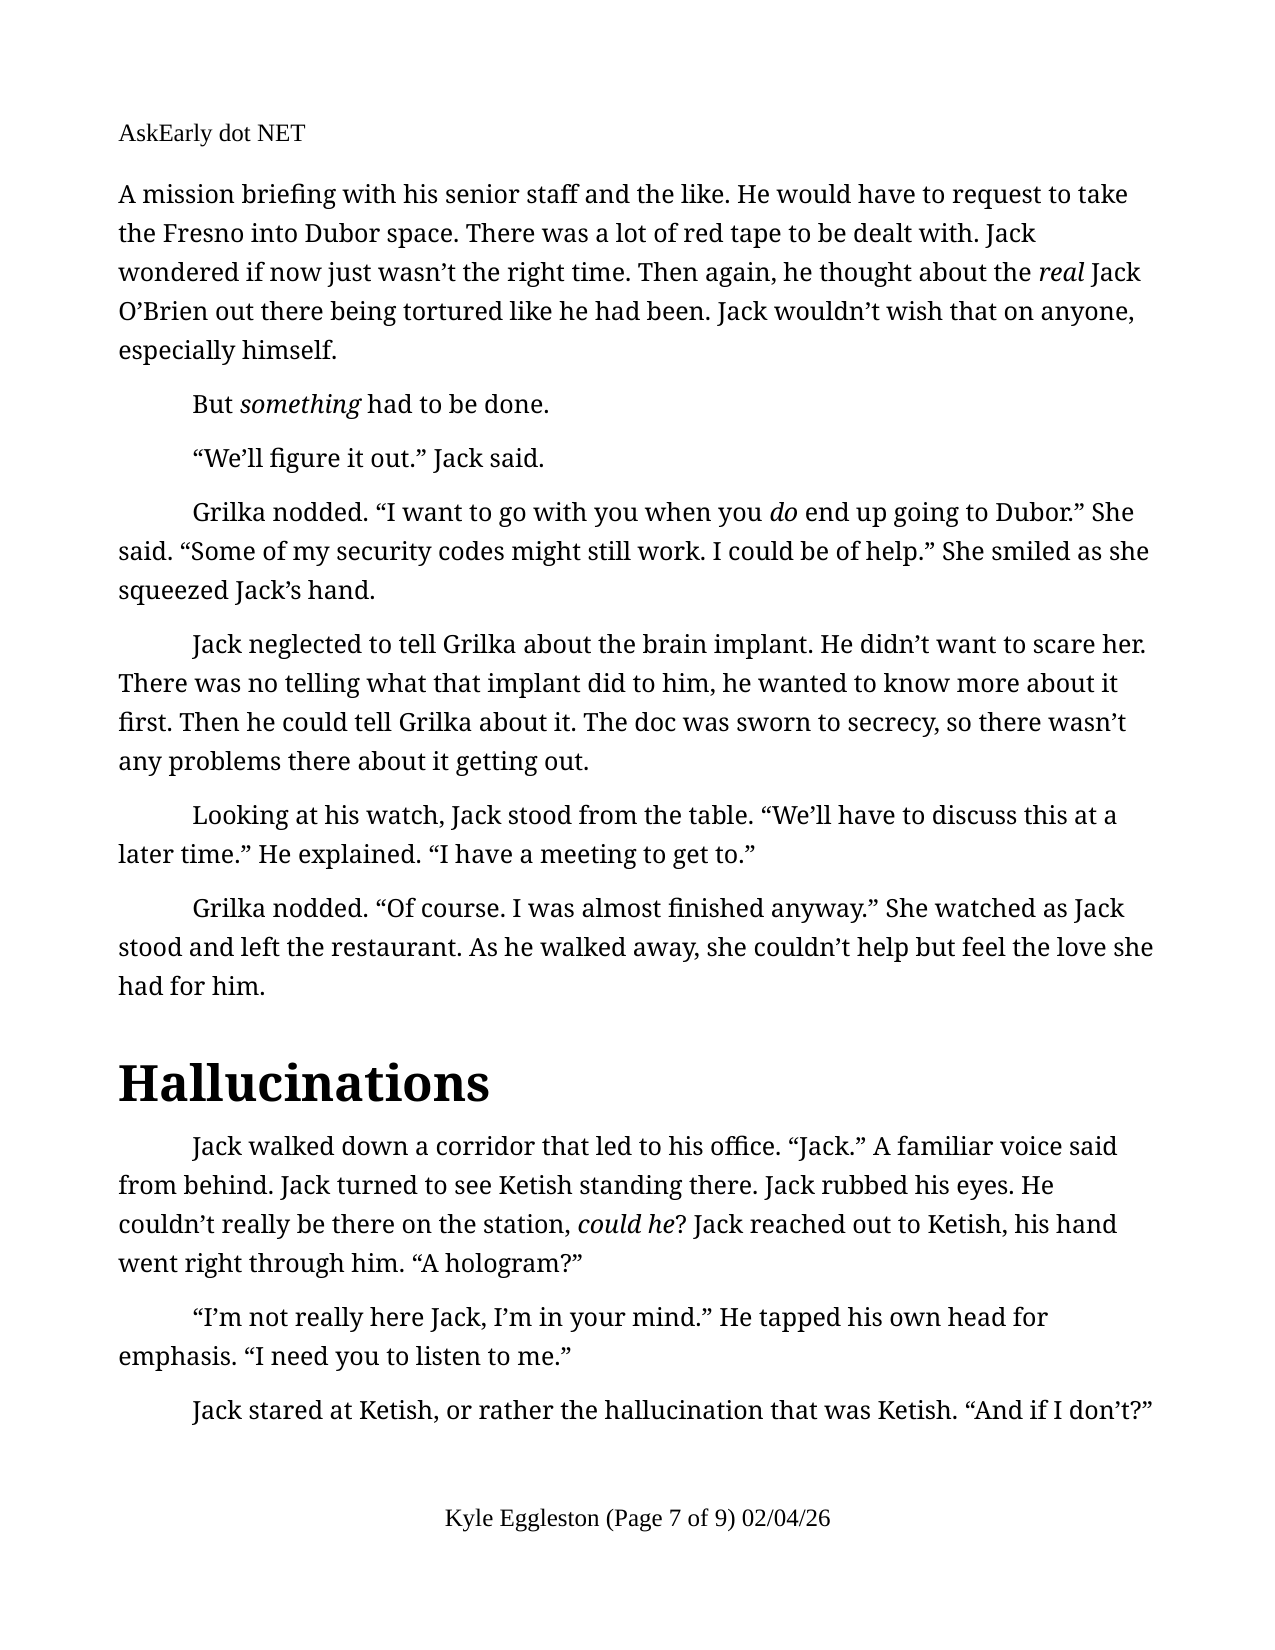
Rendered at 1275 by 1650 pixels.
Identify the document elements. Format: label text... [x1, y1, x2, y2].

text Jack neglected to tell Grilka about the brain implant. He didn’t want to scare her. There was no telling what that implant did to him, he wanted to know more about it first. Then he could tell Grilka about it. The doc was sworn to secrecy, so there wasn’t any problems there about it getting out. [118, 626, 1157, 778]
subtitle Hallucinations [118, 1048, 1157, 1116]
text “I’m not really here Jack, I’m in your mind.” He tapped his own head for emphasis. “I need you to listen to me.” [118, 1299, 1157, 1373]
text “We’ll figure it out.” Jack said. [118, 441, 1157, 474]
text Grilka nodded. “Of course. I was almost finished anyway.” She watched as Jack stood and left the restaurant. As he walked away, she couldn’t help but feel the love she had for him. [118, 891, 1157, 1003]
text Jack stared at Ketish, or rather the hallucination that was Ketish. “And if I don’t?” [118, 1392, 1157, 1426]
text But something had to be done. [118, 387, 1157, 421]
text A mission briefing with his senior staff and the like. He would have to request to take the Fresno into Dubor space. There was a lot of red tape to be dealt with. Jack wondered if now just wasn’t the right time. Then again, he thought about the real Jack O’Brien out there being tortured like he had been. Jack wouldn’t wish that on anyone, especially himself. [118, 176, 1157, 367]
text Grilka nodded. “I want to go with you when you do end up going to Dubor.” She said. “Some of my security codes might still work. I could be of help.” She smiled as she squeezed Jack’s hand. [118, 494, 1157, 607]
text Jack walked down a corridor that led to his office. “Jack.” A familiar voice said from behind. Jack turned to see Ketish standing there. Jack rubbed his eyes. He couldn’t really be there on the station, could he? Jack reached out to Ketish, his hand went right through him. “A hologram?” [118, 1128, 1157, 1280]
text Looking at his watch, Jack stood from the table. “We’ll have to discuss this at a later time.” He explained. “I have a meeting to get to.” [118, 798, 1157, 871]
